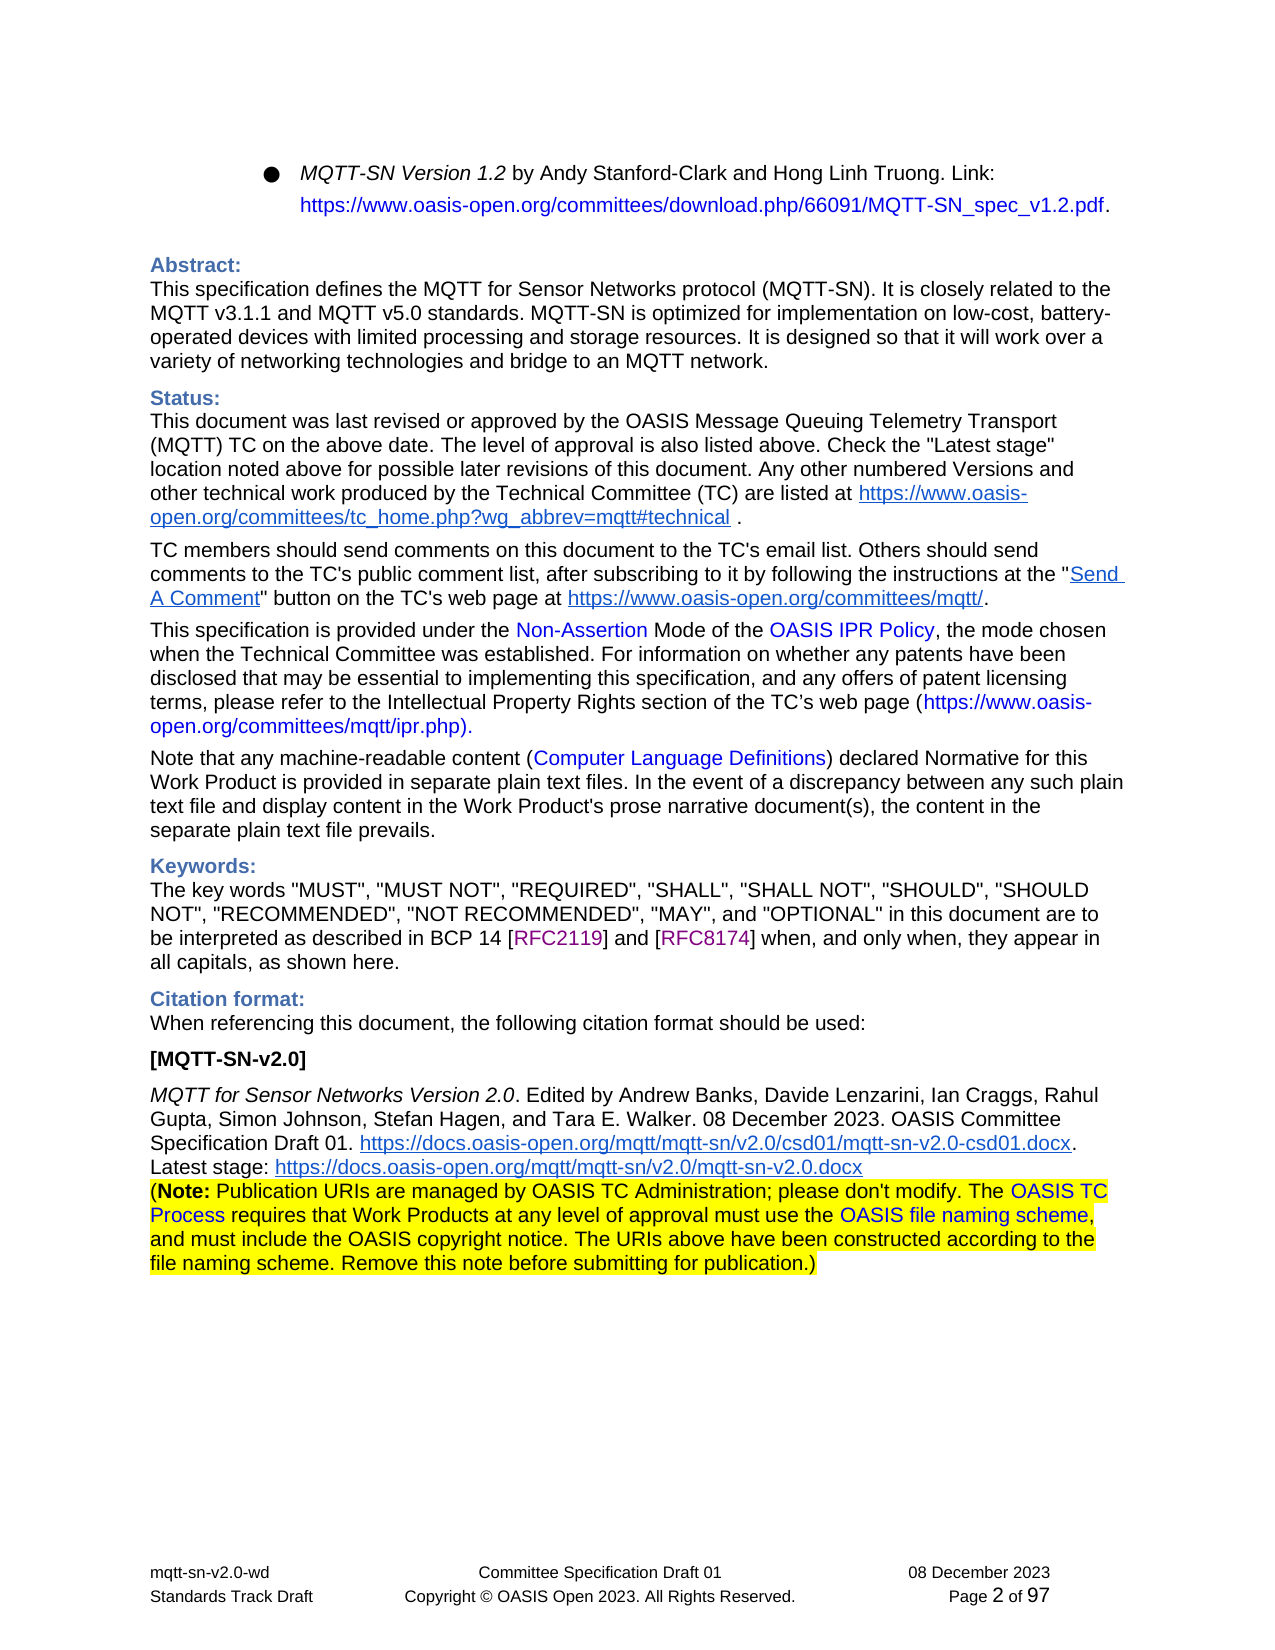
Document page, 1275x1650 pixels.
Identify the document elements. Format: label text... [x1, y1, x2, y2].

text Note that any machine-readable content (Computer Language Definitions) declared Normative for this Work Product is provided in separate plain text files. In the event of a discrepancy between any such plain text file and display content in the Work Product's prose narrative document(s), the content in the separate plain text file prevails. [150, 746, 1125, 842]
text This document was last revised or approved by the OASIS Message Queuing Telemetry Transport (MQTT) TC on the above date. The level of approval is also listed above. Check the "Latest stage" location noted above for possible later revisions of this document. Any other numbered Versions and other technical work produced by the Technical Committee (TC) are listed at https://www.oasis-open.org/committees/tc_home.php?wg_abbrev=mqtt#technical . [150, 409, 1125, 529]
text The key words "MUST", "MUST NOT", "REQUIRED", "SHALL", "SHALL NOT", "SHOULD", "SHOULD NOT", "RECOMMENDED", "NOT RECOMMENDED", "MAY", and "OPTIONAL" in this document are to be interpreted as described in BCP 14 [RFC2119] and [RFC8174] when, and only when, they appear in all capitals, as shown here. [150, 878, 1125, 974]
text Status: [150, 385, 1125, 409]
text This specification is provided under the Non-Assertion Mode of the OASIS IPR Policy, the mode chosen when the Technical Committee was established. For information on whether any patents have been disclosed that may be essential to implementing this specification, and any offers of patent licensing terms, please refer to the Intellectual Property Rights section of the TC’s web page (https://www.oasis-open.org/committees/mqtt/ipr.php). [150, 618, 1125, 737]
text MQTT for Sensor Networks Version 2.0. Edited by Andrew Banks, Davide Lenzarini, Ian Craggs, Rahul Gupta, Simon Johnson, Stefan Hagen, and Tara E. Walker. 08 December 2023. OASIS Committee Specification Draft 01. https://docs.oasis-open.org/mqtt/mqtt-sn/v2.0/csd01/mqtt-sn-v2.0-csd01.docx. Latest stage: https://docs.oasis-open.org/mqtt/mqtt-sn/v2.0/mqtt-sn-v2.0.docx [150, 1083, 1125, 1179]
text When referencing this document, the following citation format should be used: [150, 1010, 1125, 1034]
text TC members should send comments on this document to the TC's email list. Others should send comments to the TC's public comment list, after subscribing to it by following the instructions at the "Send A Comment" button on the TC's web page at https://www.oasis-open.org/committees/mqtt/. [150, 537, 1125, 609]
text Abstract: [150, 253, 1125, 277]
text (Note: Publication URIs are managed by OASIS TC Administration; please don't modify. The OASIS TC Process requires that Work Products at any level of approval must use the OASIS file naming scheme, and must include the OASIS copyright notice. The URIs above have been constructed according to the file naming scheme. Remove this note before submitting for publication.) [150, 1179, 1125, 1275]
list MQTT-SN Version 1.2 by Andy Stanford-Clark and Hong Linh Truong. Link: https://www.oasis-open.org/committees/download.php/66091/MQTT-SN_spec_v1.2.pdf. [262, 150, 1125, 217]
text Keywords: [150, 854, 1125, 878]
text [MQTT-SN-v2.0] [150, 1047, 1125, 1071]
text Citation format: [150, 986, 1125, 1010]
text This specification defines the MQTT for Sensor Networks protocol (MQTT-SN). It is closely related to the MQTT v3.1.1 and MQTT v5.0 standards. MQTT-SN is optimized for implementation on low-cost, battery-operated devices with limited processing and storage resources. It is designed so that it will work over a variety of networking technologies and bridge to an MQTT network. [150, 277, 1125, 373]
